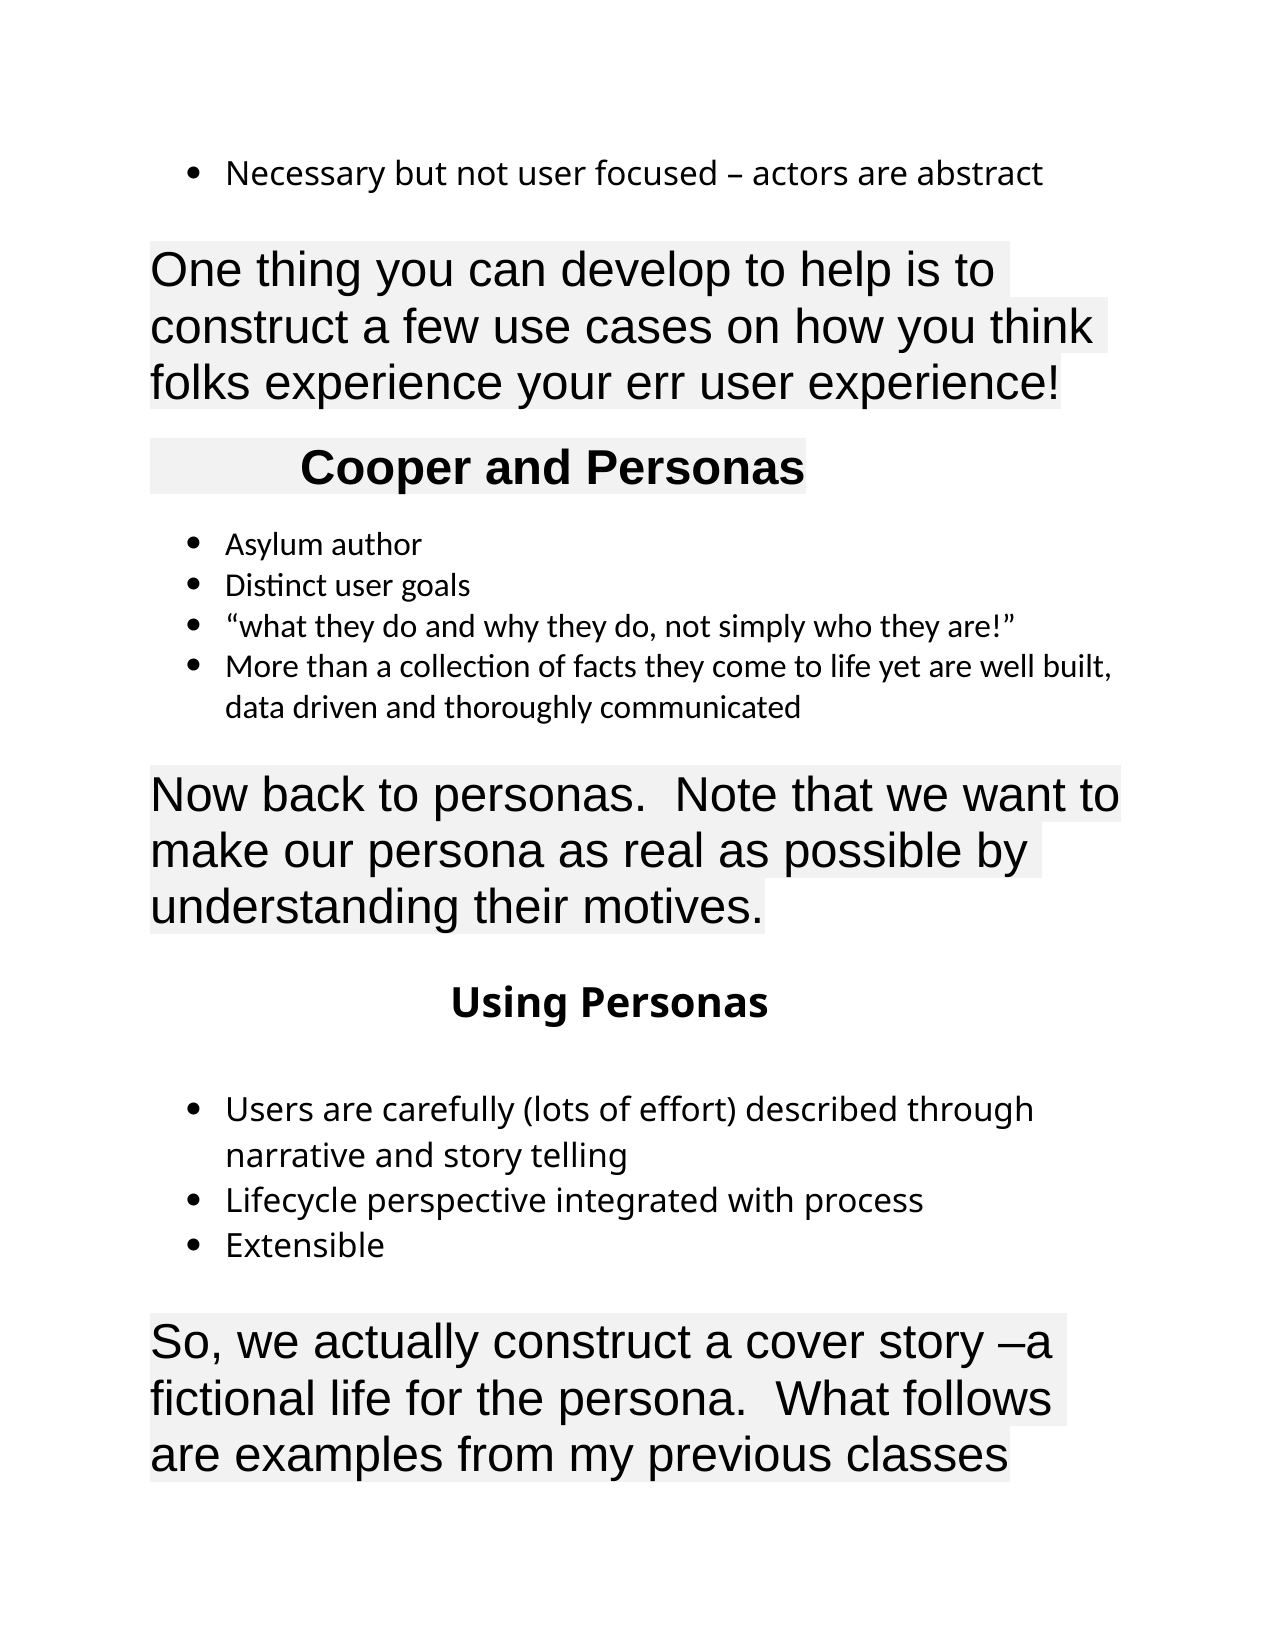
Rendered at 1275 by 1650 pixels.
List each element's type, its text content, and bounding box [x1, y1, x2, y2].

text Cooper and Personas [150, 438, 1125, 494]
list Distinct user goals [187, 564, 1125, 605]
list Extensible [187, 1222, 1125, 1268]
list More than a collection of facts they come to life yet are well built, data driven and thoroughly communicated [187, 646, 1125, 727]
text So, we actually construct a cover story –a fictional life for the persona. What follows are examples from my previous classes [150, 1313, 1125, 1482]
list Asylum author [187, 523, 1125, 564]
list “what they do and why they do, not simply who they are!” [187, 605, 1125, 646]
text Now back to personas. Note that we want to make our persona as real as possible by understanding their motives. [150, 765, 1125, 934]
text Using Personas [150, 972, 1125, 1029]
list Necessary but not user focused – actors are abstract [187, 150, 1125, 195]
list Lifecycle perspective integrated with process [187, 1177, 1125, 1222]
text One thing you can develop to help is to construct a few use cases on how you think folks experience your err user experience! [150, 241, 1125, 409]
list Users are carefully (lots of effort) described through narrative and story telling [187, 1086, 1125, 1177]
